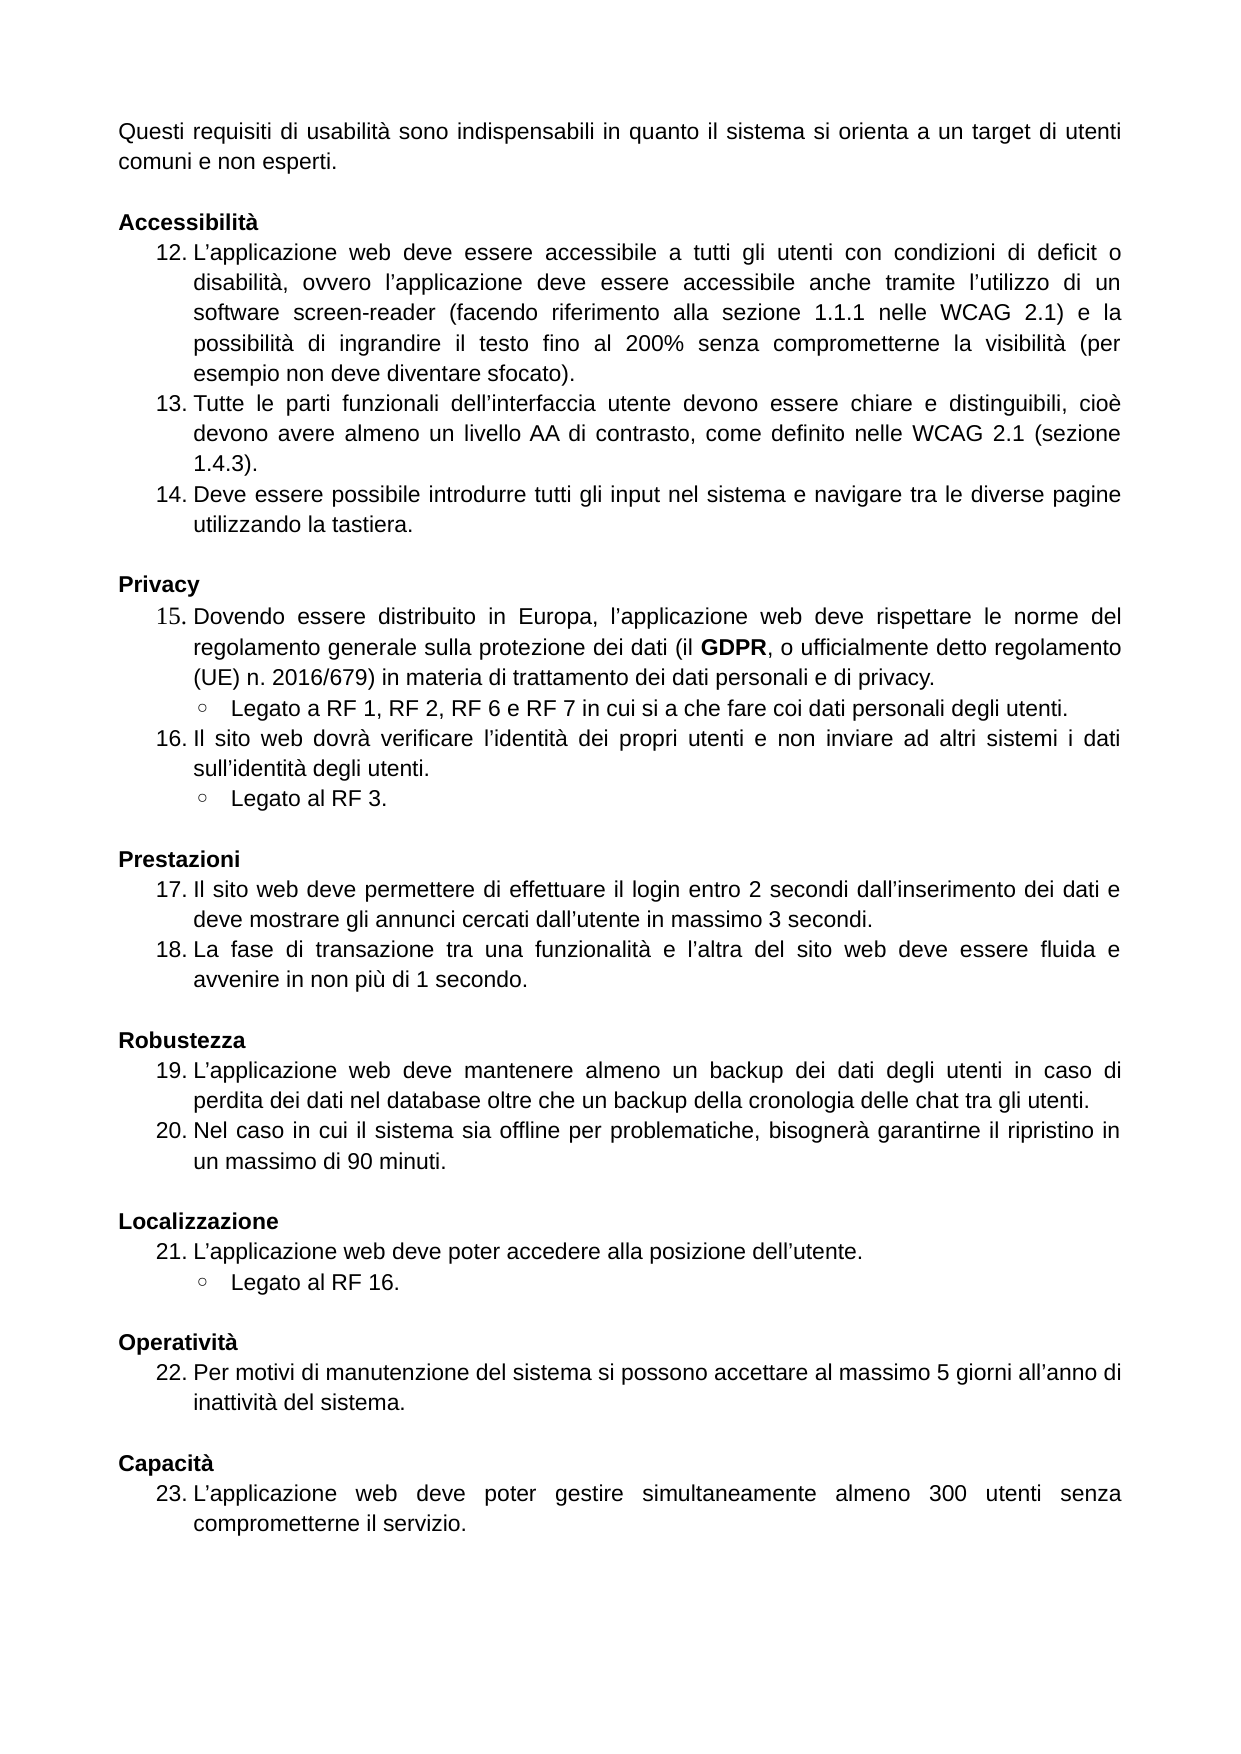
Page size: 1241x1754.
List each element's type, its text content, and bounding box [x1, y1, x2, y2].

list L’applicazione web deve poter gestire simultaneamente almeno 300 utenti senza comprometterne il servizio. [156, 1480, 1122, 1536]
list Il sito web dovrà verificare l’identità dei propri utenti e non inviare ad altri sistemi i dati sull’identità degli utenti. [156, 725, 1122, 781]
text Localizzazione [118, 1208, 1122, 1234]
list Deve essere possibile introdurre tutti gli input nel sistema e navigare tra le diverse pagine utilizzando la tastiera. [156, 481, 1122, 537]
list Il sito web deve permettere di effettuare il login entro 2 secondi dall’inserimento dei dati e deve mostrare gli annunci cercati dall’utente in massimo 3 secondi. [156, 876, 1122, 932]
text Capacità [118, 1450, 1122, 1476]
list La fase di transazione tra una funzionalità e l’altra del sito web deve essere fluida e avvenire in non più di 1 secondo. [156, 936, 1122, 993]
list Per motivi di manutenzione del sistema si possono accettare al massimo 5 giorni all’anno di inattività del sistema. [156, 1359, 1122, 1416]
text Robustezza [118, 1027, 1122, 1053]
list Legato al RF 3. [193, 785, 1122, 811]
text Prestazioni [118, 846, 1122, 872]
list Tutte le parti funzionali dell’interfaccia utente devono essere chiare e distinguibili, cioè devono avere almeno un livello AA di contrasto, come definito nelle WCAG 2.1 (sezione 1.4.3). [156, 390, 1122, 477]
text Accessibilità [118, 209, 1122, 235]
list L’applicazione web deve essere accessibile a tutti gli utenti con condizioni di deficit o disabilità, ovvero l’applicazione deve essere accessibile anche tramite l’utilizzo di un software screen-reader (facendo riferimento alla sezione 1.1.1 nelle WCAG 2.1) e la possibilità di ingrandire il testo fino al 200% senza comprometterne la visibilità (per esempio non deve diventare sfocato). [156, 239, 1122, 386]
list L’applicazione web deve mantenere almeno un backup dei dati degli utenti in caso di perdita dei dati nel database oltre che un backup della cronologia delle chat tra gli utenti. [156, 1057, 1122, 1113]
list Nel caso in cui il sistema sia offline per problematiche, bisognerà garantirne il ripristino in un massimo di 90 minuti. [156, 1117, 1122, 1174]
list Legato a RF 1, RF 2, RF 6 e RF 7 in cui si a che fare coi dati personali degli utenti. [193, 694, 1122, 721]
list Dovendo essere distribuito in Europa, l’applicazione web deve rispettare le norme del regolamento generale sulla protezione dei dati (il GDPR, o ufficialmente detto regolamento (UE) n. 2016/679) in materia di trattamento dei dati personali e di privacy. [156, 601, 1122, 691]
text Questi requisiti di usabilità sono indispensabili in quanto il sistema si orienta a un target di utenti comuni e non esperti. [118, 118, 1122, 175]
list Operatività [118, 1329, 1122, 1355]
text Privacy [118, 571, 1122, 598]
list Legato al RF 16. [193, 1268, 1122, 1295]
list L’applicazione web deve poter accedere alla posizione dell’utente. [156, 1238, 1122, 1264]
